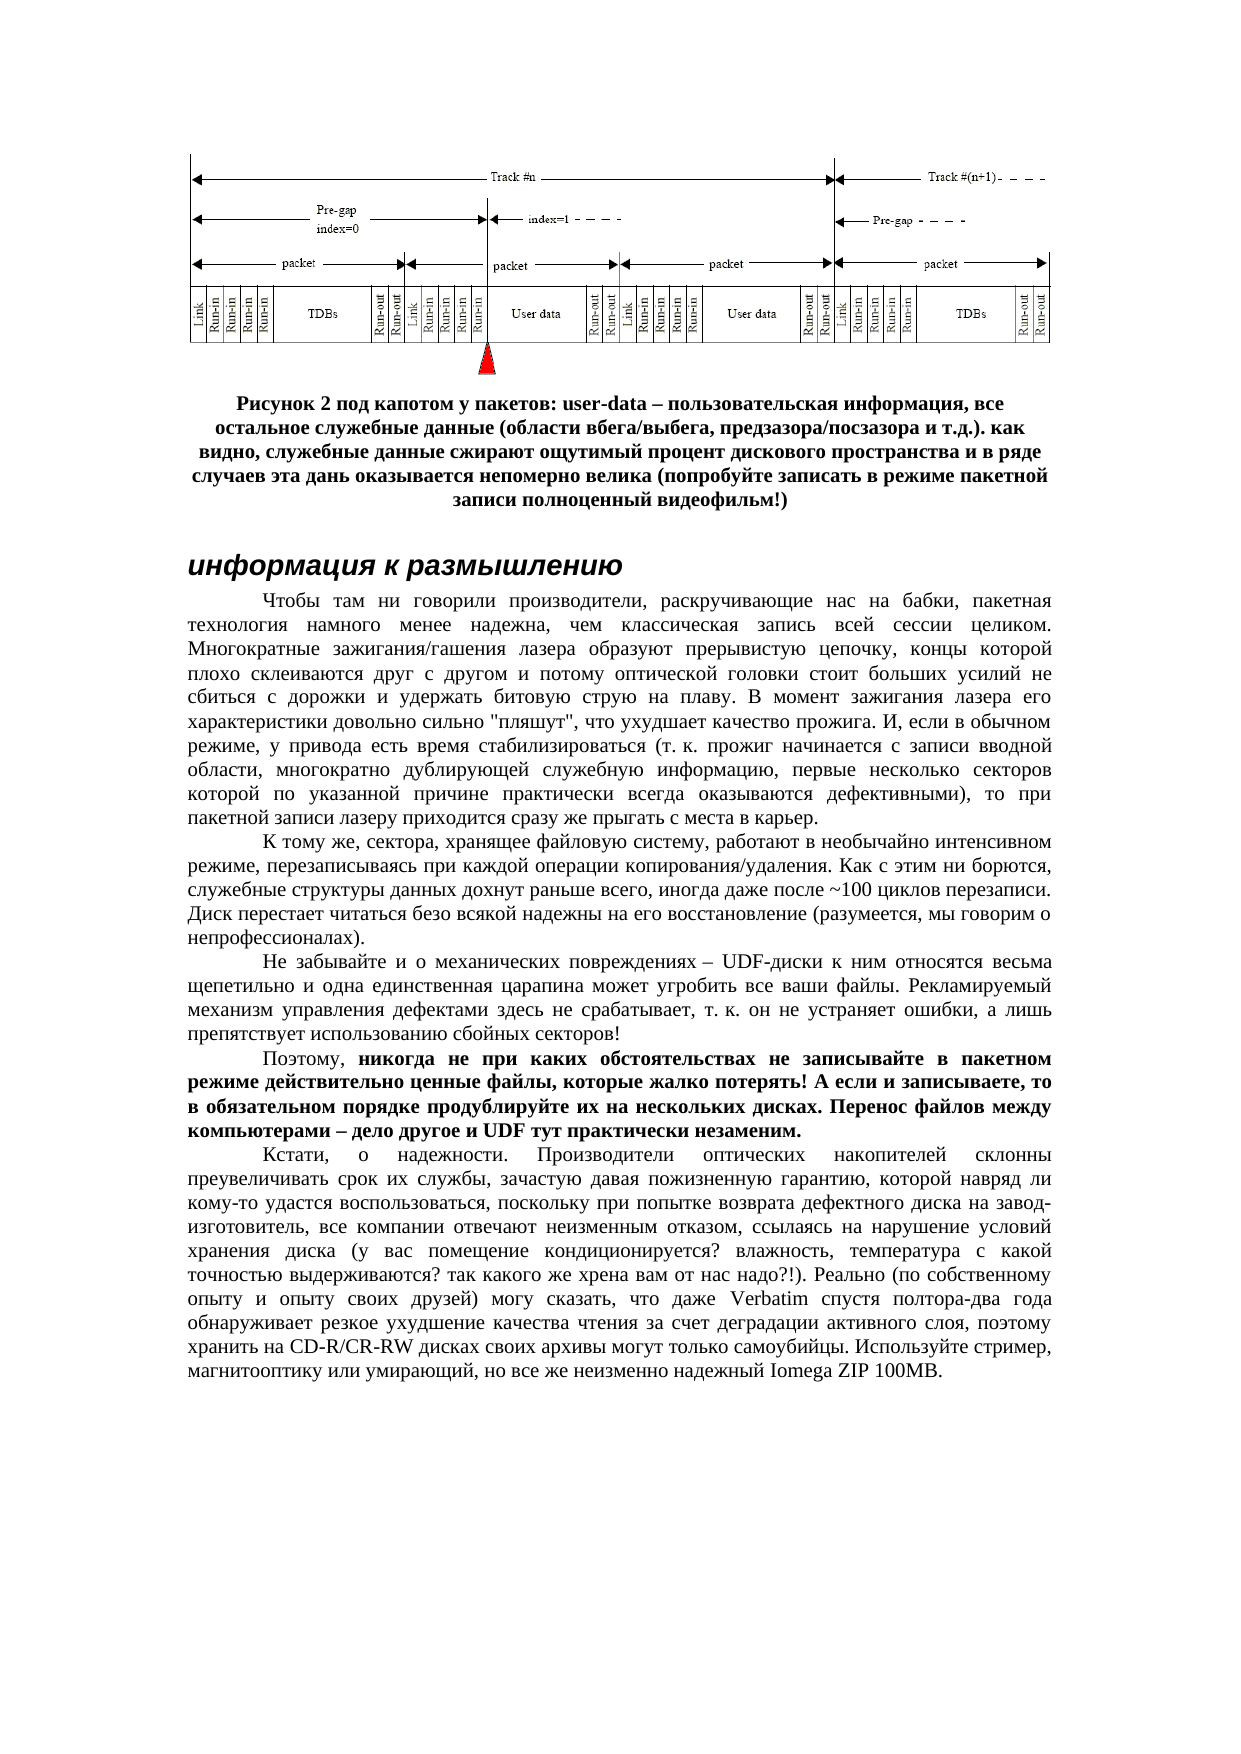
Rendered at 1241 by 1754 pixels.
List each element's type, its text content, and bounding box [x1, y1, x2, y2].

picture [187, 150, 1052, 378]
text Кстати, о надежности. Производители оптических накопителей склонны преувеличивать срок их службы, зачастую давая пожизненную гарантию, которой навряд ли кому-то удастся воспользоваться, поскольку при попытке возврата дефектного диска на завод-изготовитель, все компании отвечают неизменным отказом, ссылаясь на нарушение условий хранения диска (у вас помещение кондиционируется? влажность, температура с какой точностью выдерживаются? так какого же хрена вам от нас надо?!). Реально (по собственному опыту и опыту своих друзей) могу сказать, что даже Verbatim спустя полтора-два года обнаруживает резкое ухудшение качества чтения за счет деградации активного слоя, поэтому хранить на CD-R/CR-RW дисках своих архивы могут только самоубийцы. Используйте стример, магнитооптику или умирающий, но все же неизменно надежный Iomega ZIP 100MB. [187, 1142, 1053, 1382]
subtitle информация к размышлению [187, 548, 1053, 582]
text Не забывайте и о механических повреждениях – UDF-диски к ним относятся весьма щепетильно и одна единственная царапина может угробить все ваши файлы. Рекламируемый механизм управления дефектами здесь не срабатывает, т. к. он не устраняет ошибки, а лишь препятствует использованию сбойных секторов! [187, 949, 1053, 1045]
text Поэтому, никогда не при каких обстоятельствах не записывайте в пакетном режиме действительно ценные файлы, которые жалко потерять! А если и записываете, то в обязательном порядке продублируйте их на нескольких дисках. Перенос файлов между компьютерами – дело другое и UDF тут практически незаменим. [187, 1045, 1053, 1142]
text Рисунок 2 под капотом у пакетов: user-data – пользовательская информация, все остальное служебные данные (области вбега/выбега, предзазора/посзазора и т.д.). как видно, служебные данные сжирают ощутимый процент дискового пространства и в ряде случаев эта дань оказывается непомерно велика (попробуйте записать в режиме пакетной записи полноценный видеофильм!) [187, 391, 1053, 511]
text Чтобы там ни говорили производители, раскручивающие нас на бабки, пакетная технология намного менее надежна, чем классическая запись всей сессии целиком. Многократные зажигания/гашения лазера образуют прерывистую цепочку, концы которой плохо склеиваются друг с другом и потому оптической головки стоит больших усилий не сбиться с дорожки и удержать битовую струю на плаву. В момент зажигания лазера его характеристики довольно сильно "пляшут", что ухудшает качество прожига. И, если в обычном режиме, у привода есть время стабилизироваться (т. к. прожиг начинается с записи вводной области, многократно дублирующей служебную информацию, первые несколько секторов которой по указанной причине практически всегда оказываются дефективными), то при пакетной записи лазеру приходится сразу же прыгать с места в карьер. [187, 588, 1053, 829]
text К тому же, сектора, хранящее файловую систему, работают в необычайно интенсивном режиме, перезаписываясь при каждой операции копирования/удаления. Как с этим ни борются, служебные структуры данных дохнут раньше всего, иногда даже после ~100 циклов перезаписи. Диск перестает читаться безо всякой надежны на его восстановление (разумеется, мы говорим о непрофессионалах). [187, 829, 1053, 949]
